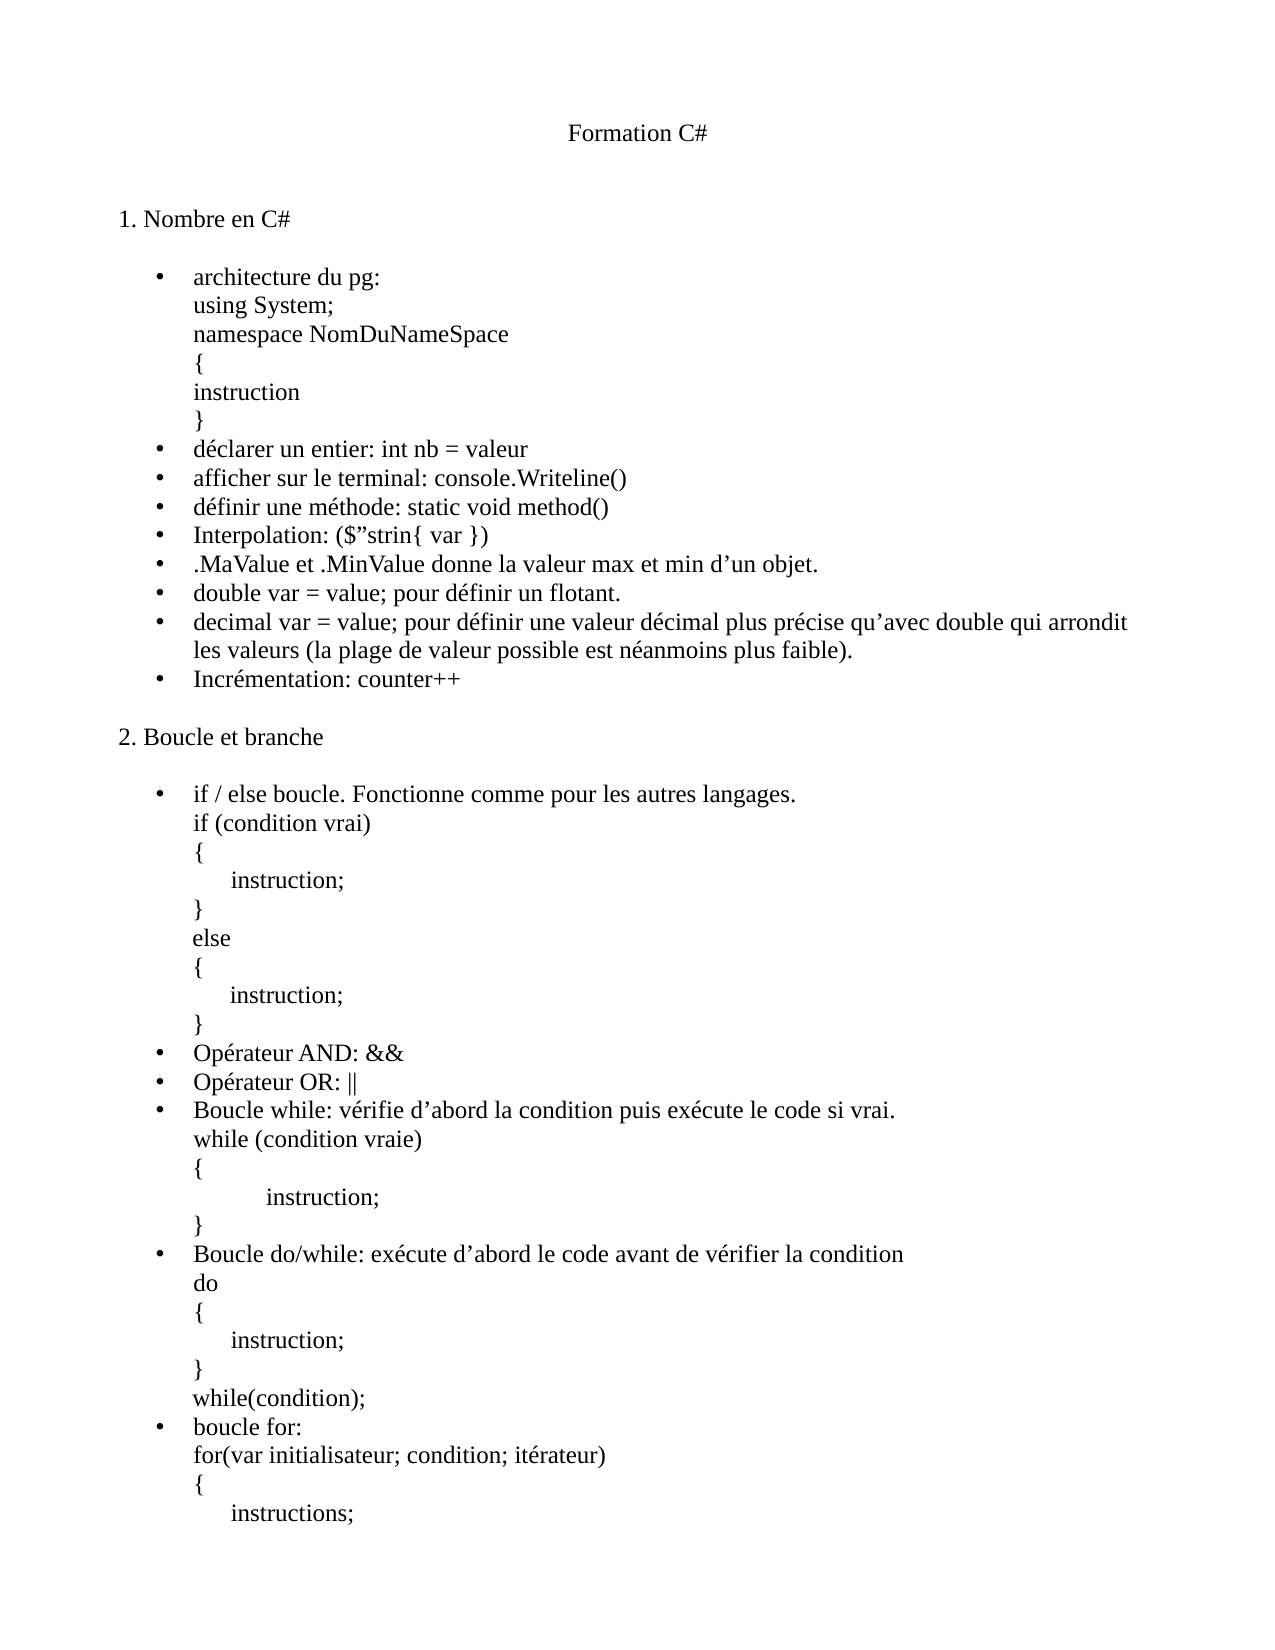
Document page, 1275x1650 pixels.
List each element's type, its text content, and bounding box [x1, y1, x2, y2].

list afficher sur le terminal: console.Writeline() [156, 463, 1157, 492]
text instruction; [118, 981, 1157, 1009]
list Incrémentation: counter++ [156, 664, 1157, 693]
list { [156, 1297, 1157, 1326]
list { [156, 1469, 1157, 1498]
text } [118, 1211, 1157, 1239]
text instruction; [118, 1182, 1157, 1211]
text } [118, 1009, 1157, 1038]
list while (condition vraie) [156, 1124, 1157, 1153]
list Interpolation: ($”strin{ var }) [156, 521, 1157, 549]
list decimal var = value; pour définir une valeur décimal plus précise qu’avec double qui arrondit les valeurs (la plage de valeur possible est néanmoins plus faible). [156, 607, 1157, 664]
text 2. Boucle et branche [118, 722, 1157, 751]
list using System; [156, 291, 1157, 319]
list if (condition vrai) [156, 808, 1157, 837]
list .MaValue et .MinValue donne la valeur max et min d’un objet. [156, 549, 1157, 578]
list } [156, 406, 1157, 434]
list Boucle while: vérifie d’abord la condition puis exécute le code si vrai. [156, 1096, 1157, 1124]
text { [118, 1153, 1157, 1182]
list do [156, 1268, 1157, 1297]
list architecture du pg: [156, 262, 1157, 291]
list instruction [156, 377, 1157, 406]
list Opérateur AND: && [156, 1038, 1157, 1067]
list boucle for: [156, 1412, 1157, 1441]
list déclarer un entier: int nb = valeur [156, 434, 1157, 463]
list instruction; [193, 866, 1157, 894]
list for(var initialisateur; condition; itérateur) [156, 1441, 1157, 1469]
text else [118, 923, 1157, 952]
text Formation C# [118, 118, 1157, 147]
list instruction; [193, 1326, 1157, 1354]
list if / else boucle. Fonctionne comme pour les autres langages. [156, 779, 1157, 808]
list double var = value; pour définir un flotant. [156, 578, 1157, 607]
list Opérateur OR: || [156, 1067, 1157, 1096]
text } [118, 894, 1157, 923]
list Boucle do/while: exécute d’abord le code avant de vérifier la condition [156, 1239, 1157, 1268]
list namespace NomDuNameSpace [156, 319, 1157, 348]
text 1. Nombre en C# [118, 204, 1157, 233]
text } [118, 1354, 1157, 1383]
text { [118, 952, 1157, 981]
text while(condition); [118, 1383, 1157, 1412]
list définir une méthode: static void method() [156, 492, 1157, 521]
list instructions; [193, 1498, 1157, 1527]
list { [156, 837, 1157, 866]
list { [156, 348, 1157, 377]
